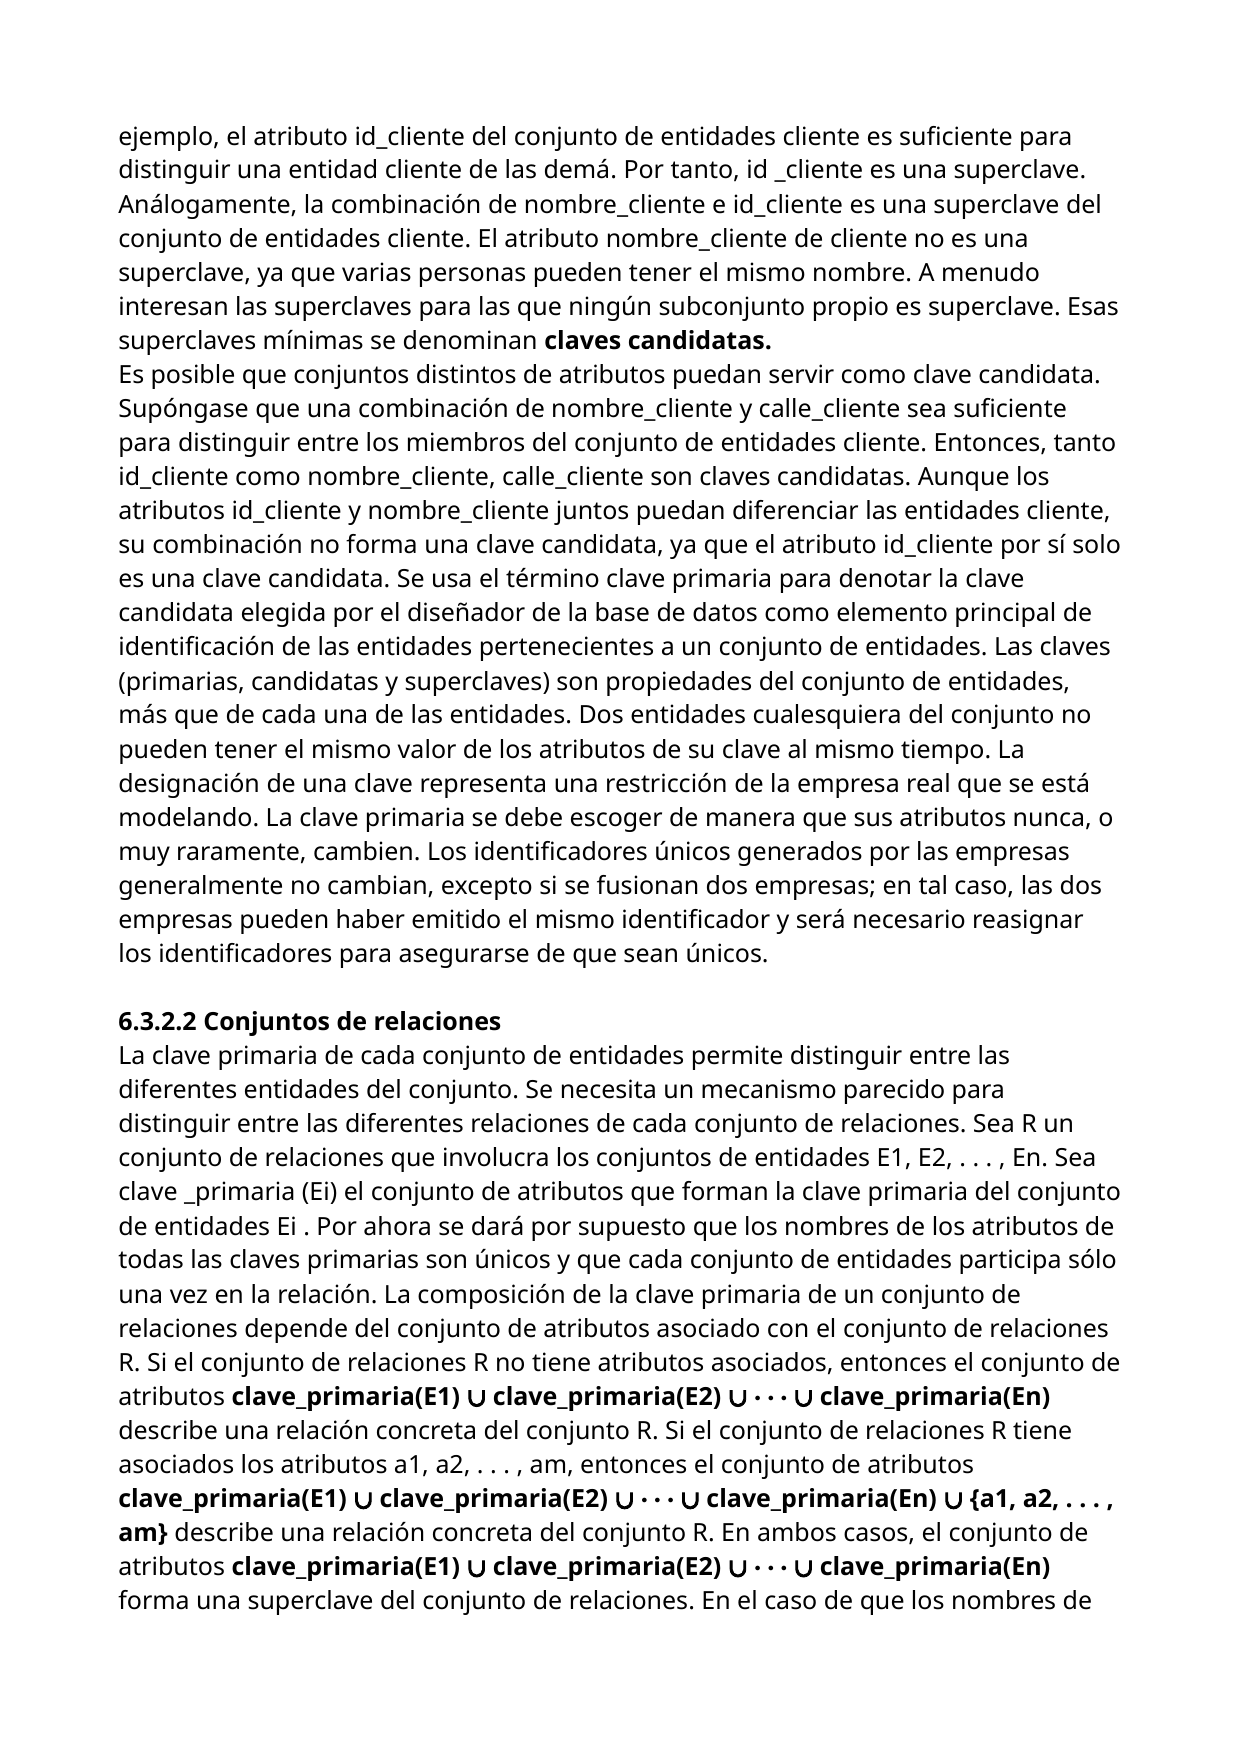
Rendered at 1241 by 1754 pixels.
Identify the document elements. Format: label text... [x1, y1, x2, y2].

text ejemplo, el atributo id_cliente del conjunto de entidades cliente es suficiente para distinguir una entidad cliente de las demá. Por tanto, id _cliente es una superclave. Análogamente, la combinación de nombre_cliente e id_cliente es una superclave del conjunto de entidades cliente. El atributo nombre_cliente de cliente no es una superclave, ya que varias personas pueden tener el mismo nombre. A menudo interesan las superclaves para las que ningún subconjunto propio es superclave. Esas superclaves mínimas se denominan claves candidatas. [118, 118, 1122, 357]
text Es posible que conjuntos distintos de atributos puedan servir como clave candidata. Supóngase que una combinación de nombre_cliente y calle_cliente sea suficiente para distinguir entre los miembros del conjunto de entidades cliente. Entonces, tanto id_cliente como nombre_cliente, calle_cliente son claves candidatas. Aunque los atributos id_cliente y nombre_cliente juntos puedan diferenciar las entidades cliente, su combinación no forma una clave candidata, ya que el atributo id_cliente por sí solo es una clave candidata. Se usa el término clave primaria para denotar la clave candidata elegida por el diseñador de la base de datos como elemento principal de identificación de las entidades pertenecientes a un conjunto de entidades. Las claves (primarias, candidatas y superclaves) son propiedades del conjunto de entidades, más que de cada una de las entidades. Dos entidades cualesquiera del conjunto no pueden tener el mismo valor de los atributos de su clave al mismo tiempo. La designación de una clave representa una restricción de la empresa real que se está modelando. La clave primaria se debe escoger de manera que sus atributos nunca, o muy raramente, cambien. Los identificadores únicos generados por las empresas generalmente no cambian, excepto si se fusionan dos empresas; en tal caso, las dos empresas pueden haber emitido el mismo identificador y será necesario reasignar los identificadores para asegurarse de que sean únicos. [118, 357, 1122, 970]
text 6.3.2.2 Conjuntos de relaciones La clave primaria de cada conjunto de entidades permite distinguir entre las diferentes entidades del conjunto. Se necesita un mecanismo parecido para distinguir entre las diferentes relaciones de cada conjunto de relaciones. Sea R un conjunto de relaciones que involucra los conjuntos de entidades E1, E2, . . . , En. Sea clave _primaria (Ei) el conjunto de atributos que forman la clave primaria del conjunto de entidades Ei . Por ahora se dará por supuesto que los nombres de los atributos de todas las claves primarias son únicos y que cada conjunto de entidades participa sólo una vez en la relación. La composición de la clave primaria de un conjunto de relaciones depende del conjunto de atributos asociado con el conjunto de relaciones R. Si el conjunto de relaciones R no tiene atributos asociados, entonces el conjunto de atributos clave_primaria(E1) ∪ clave_primaria(E2) ∪ · · · ∪ clave_primaria(En) describe una relación concreta del conjunto R. Si el conjunto de relaciones R tiene asociados los atributos a1, a2, . . . , am, entonces el conjunto de atributos clave_primaria(E1) ∪ clave_primaria(E2) ∪ · · · ∪ clave_primaria(En) ∪ {a1, a2, . . . , am} describe una relación concreta del conjunto R. En ambos casos, el conjunto de atributos clave_primaria(E1) ∪ clave_primaria(E2) ∪ · · · ∪ clave_primaria(En) forma una superclave del conjunto de relaciones. En el caso de que los nombres de [118, 1004, 1122, 1617]
